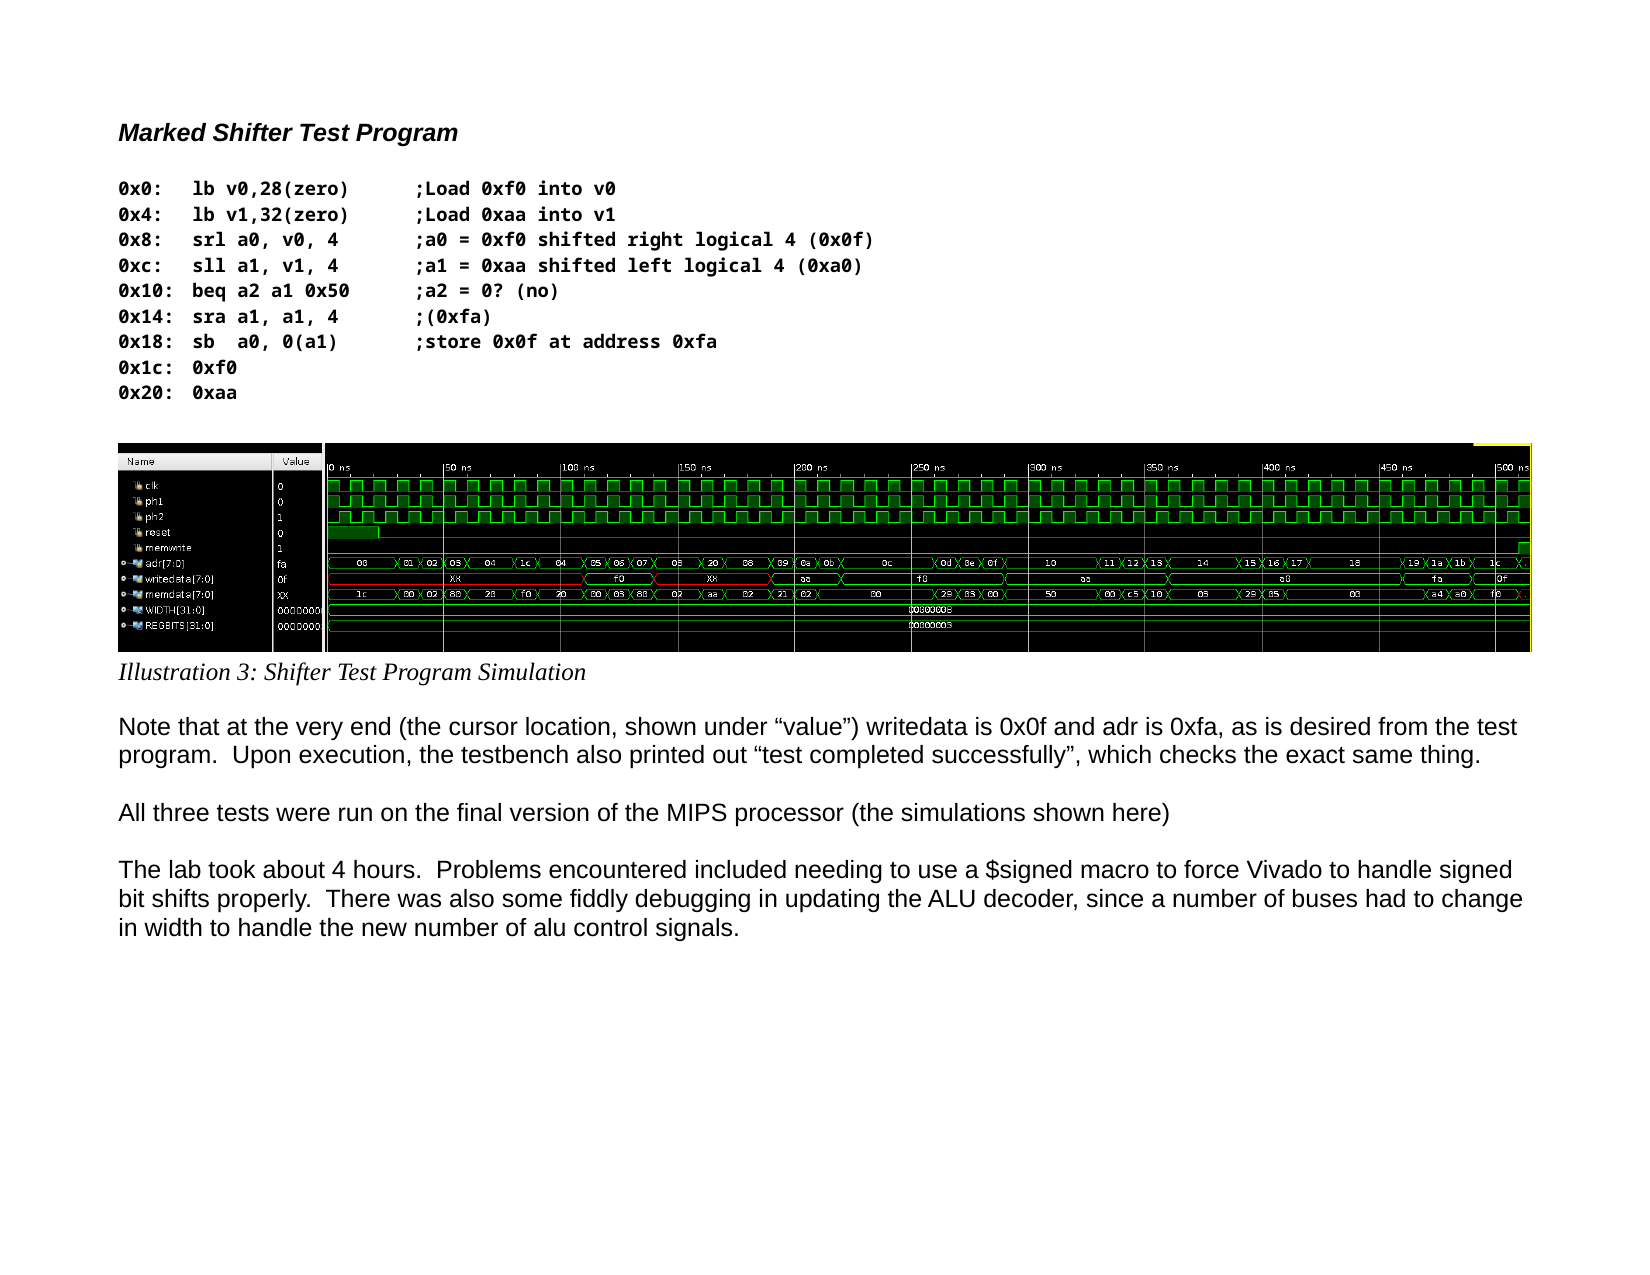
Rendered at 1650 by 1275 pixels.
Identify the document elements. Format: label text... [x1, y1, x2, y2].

text 0x4: lb v1,32(zero) ;Load 0xaa into v1 [118, 201, 1532, 227]
text 0x1c: 0xf0 [118, 354, 1532, 380]
text Note that at the very end (the cursor location, shown under “value”) writedata is 0x0f and adr is 0xfa, as is desired from the test program. Upon execution, the testbench also printed out “test completed successfully”, which checks the exact same thing. [118, 712, 1532, 769]
text The lab took about 4 hours. Problems encountered included needing to use a $signed macro to force Vivado to handle signed bit shifts properly. There was also some fiddly debugging in updating the ALU decoder, since a number of buses had to change in width to handle the new number of alu control signals. [118, 855, 1532, 942]
text Marked Shifter Test Program [118, 118, 1532, 147]
text 0x0: lb v0,28(zero) ;Load 0xf0 into v0 [118, 176, 1532, 201]
text 0x18: sb a0, 0(a1) ;store 0x0f at address 0xfa [118, 329, 1532, 354]
picture [118, 443, 1532, 652]
text 0x8: srl a0, v0, 4 ;a0 = 0xf0 shifted right logical 4 (0x0f) [118, 227, 1532, 252]
text 0xc: sll a1, v1, 4 ;a1 = 0xaa shifted left logical 4 (0xa0) [118, 252, 1532, 278]
text Illustration 3: Shifter Test Program Simulation [118, 652, 1532, 686]
text 0x10: beq a2 a1 0x50 ;a2 = 0? (no) [118, 278, 1532, 303]
text All three tests were run on the final version of the MIPS processor (the simulations shown here) [118, 798, 1532, 827]
text 0x20: 0xaa [118, 380, 1532, 405]
text 0x14: sra a1, a1, 4 ;(0xfa) [118, 303, 1532, 329]
